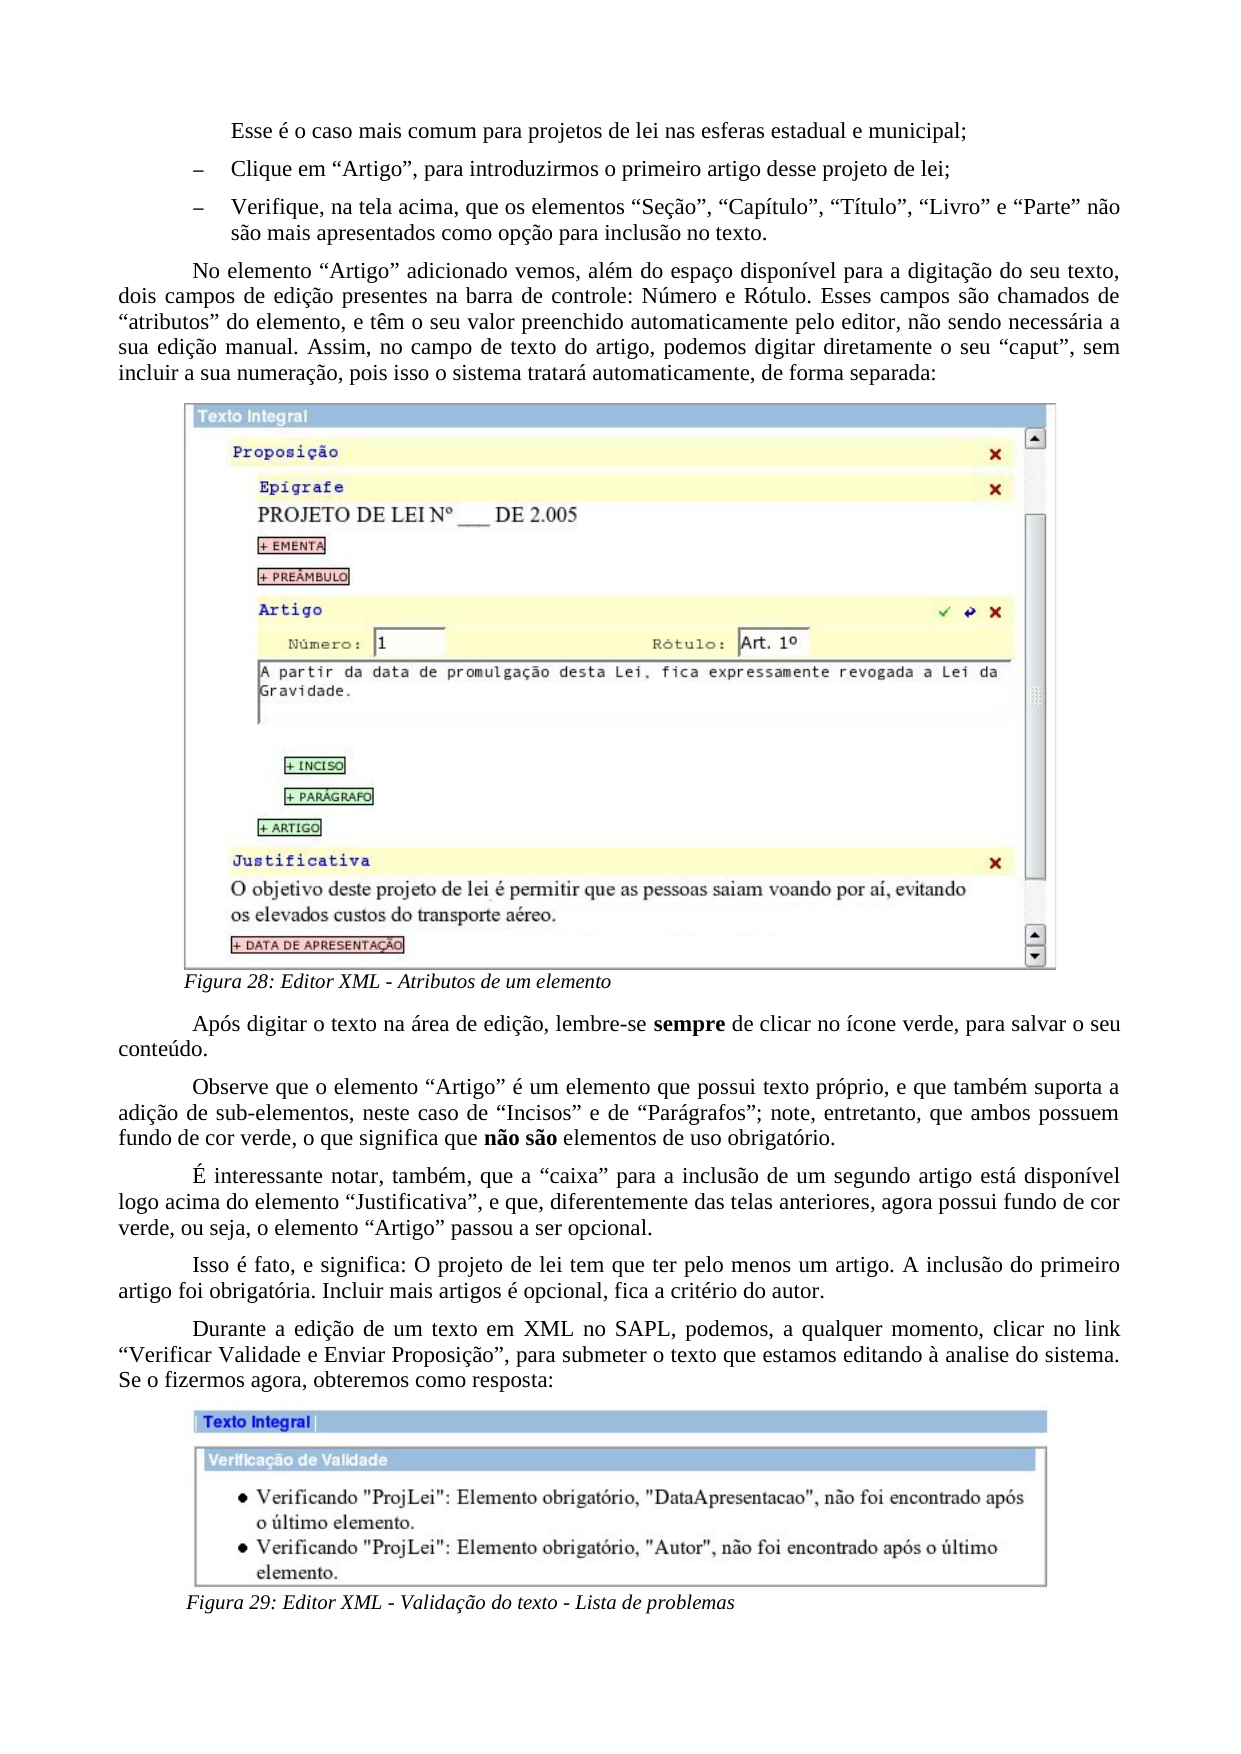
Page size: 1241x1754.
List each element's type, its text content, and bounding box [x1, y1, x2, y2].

list Clique em “Artigo”, para introduzirmos o primeiro artigo desse projeto de lei; [193, 156, 1122, 182]
text Após digitar o texto na área de edição, lembre-se sempre de clicar no ícone verde, para salvar o seu conteúdo. [118, 398, 1122, 1062]
text Observe que o elemento “Artigo” é um elemento que possui texto próprio, e que também suporta a adição de sub-elementos, neste caso de “Incisos” e de “Parágrafos”; note, entretanto, que ambos possuem fundo de cor verde, o que significa que não são elementos de uso obrigatório. [118, 1074, 1122, 1151]
picture [186, 1404, 1054, 1591]
picture [183, 403, 1057, 970]
list Imaginemos que o nível máximo de agrupamento do projeto de lei que estamos elaborando seja “Artigo”, ou seja, não serão utilizados “Seções”, “Capítulos”, ¨Títulos”, “Livros” ou “Partes”. Esse é o caso mais comum para projetos de lei nas esferas estadual e municipal; [193, 118, 1122, 144]
list Verifique, na tela acima, que os elementos “Seção”, “Capítulo”, “Título”, “Livro” e “Parte” não são mais apresentados como opção para inclusão no texto. [193, 194, 1122, 245]
text É interessante notar, também, que a “caixa” para a inclusão de um segundo artigo está disponível logo acima do elemento “Justificativa”, e que, diferentemente das telas anteriores, agora possui fundo de cor verde, ou seja, o elemento “Artigo” passou a ser opcional. [118, 1163, 1122, 1240]
text Figura 28: Editor XML - Atributos de um elemento [184, 970, 1056, 993]
text Isso é fato, e significa: O projeto de lei tem que ter pelo menos um artigo. A inclusão do primeiro artigo foi obrigatória. Incluir mais artigos é opcional, fica a critério do autor. [118, 1252, 1122, 1303]
text Durante a edição de um texto em XML no SAPL, podemos, a qualquer momento, clicar no link “Verificar Validade e Enviar Proposição”, para submeter o texto que estamos editando à analise do sistema. Se o fizermos agora, obteremos como resposta: [118, 1316, 1122, 1392]
text No elemento “Artigo” adicionado vemos, além do espaço disponível para a digitação do seu texto, dois campos de edição presentes na barra de controle: Número e Rótulo. Esses campos são chamados de “atributos” do elemento, e têm o seu valor preenchido automaticamente pelo editor, não sendo necessária a sua edição manual. Assim, no campo de texto do artigo, podemos digitar diretamente o seu “caput”, sem incluir a sua numeração, pois isso o sistema tratará automaticamente, de forma separada: [118, 258, 1122, 385]
text Figura 29: Editor XML - Validação do texto - Lista de problemas [186, 1591, 1054, 1614]
